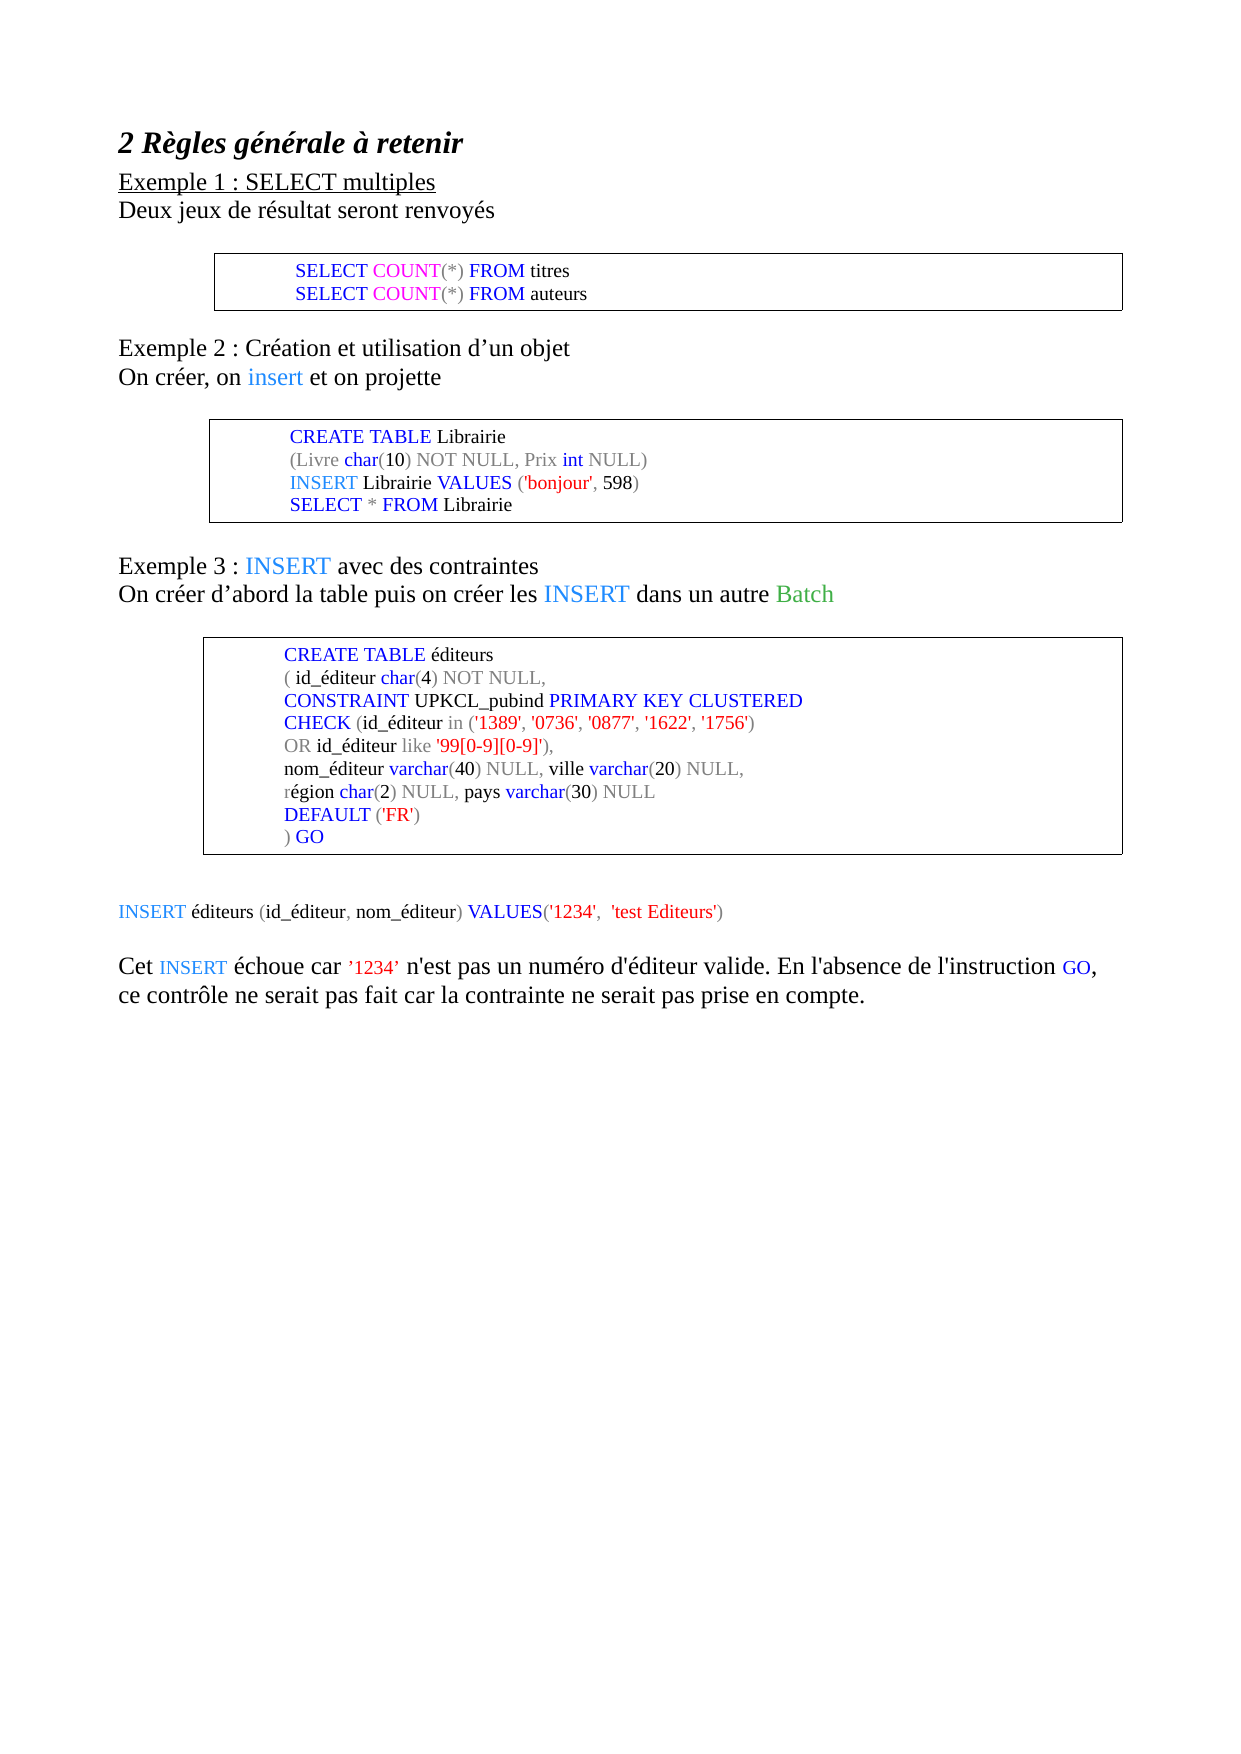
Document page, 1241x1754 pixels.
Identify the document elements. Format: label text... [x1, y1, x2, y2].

text INSERT éditeurs (id_éditeur, nom_éditeur) VALUES('1234', 'test Editeurs') [118, 900, 1122, 922]
subtitle 2 Règles générale à retenir [118, 124, 1122, 160]
text Deux jeux de résultat seront renvoyés [118, 195, 1122, 224]
text On créer d’abord la table puis on créer les INSERT dans un autre Batch [118, 579, 1122, 608]
text Exemple 1 : SELECT multiples [118, 167, 1122, 195]
text On créer, on insert et on projette [118, 362, 1122, 390]
text Cet INSERT échoue car ’1234’ n'est pas un numéro d'éditeur valide. En l'absence de l'instruction GO, ce contrôle ne serait pas fait car la contrainte ne serait pas prise en compte. [118, 951, 1122, 1009]
table_header CREATE TABLE Librairie (Livre char(10) NOT NULL, Prix int NULL) INSERT Librairie VALUES ('bonjour', 598) SELECT * FROM Librairie [210, 420, 1122, 522]
text Exemple 2 : Création et utilisation d’un objet [118, 333, 1122, 362]
table_header CREATE TABLE éditeurs ( id_éditeur char(4) NOT NULL, CONSTRAINT UPKCL_pubind PRIMARY KEY CLUSTERED CHECK (id_éditeur in ('1389', '0736', '0877', '1622', '1756') OR id_éditeur like '99[0-9][0-9]'), nom_éditeur varchar(40) NULL, ville varchar(20) NULL, région char(2) NULL, pays varchar(30) NULL DEFAULT ('FR') ) GO [204, 638, 1122, 854]
text Exemple 3 : INSERT avec des contraintes [118, 551, 1122, 579]
table_header SELECT COUNT(*) FROM titres SELECT COUNT(*) FROM auteurs [215, 254, 1122, 310]
